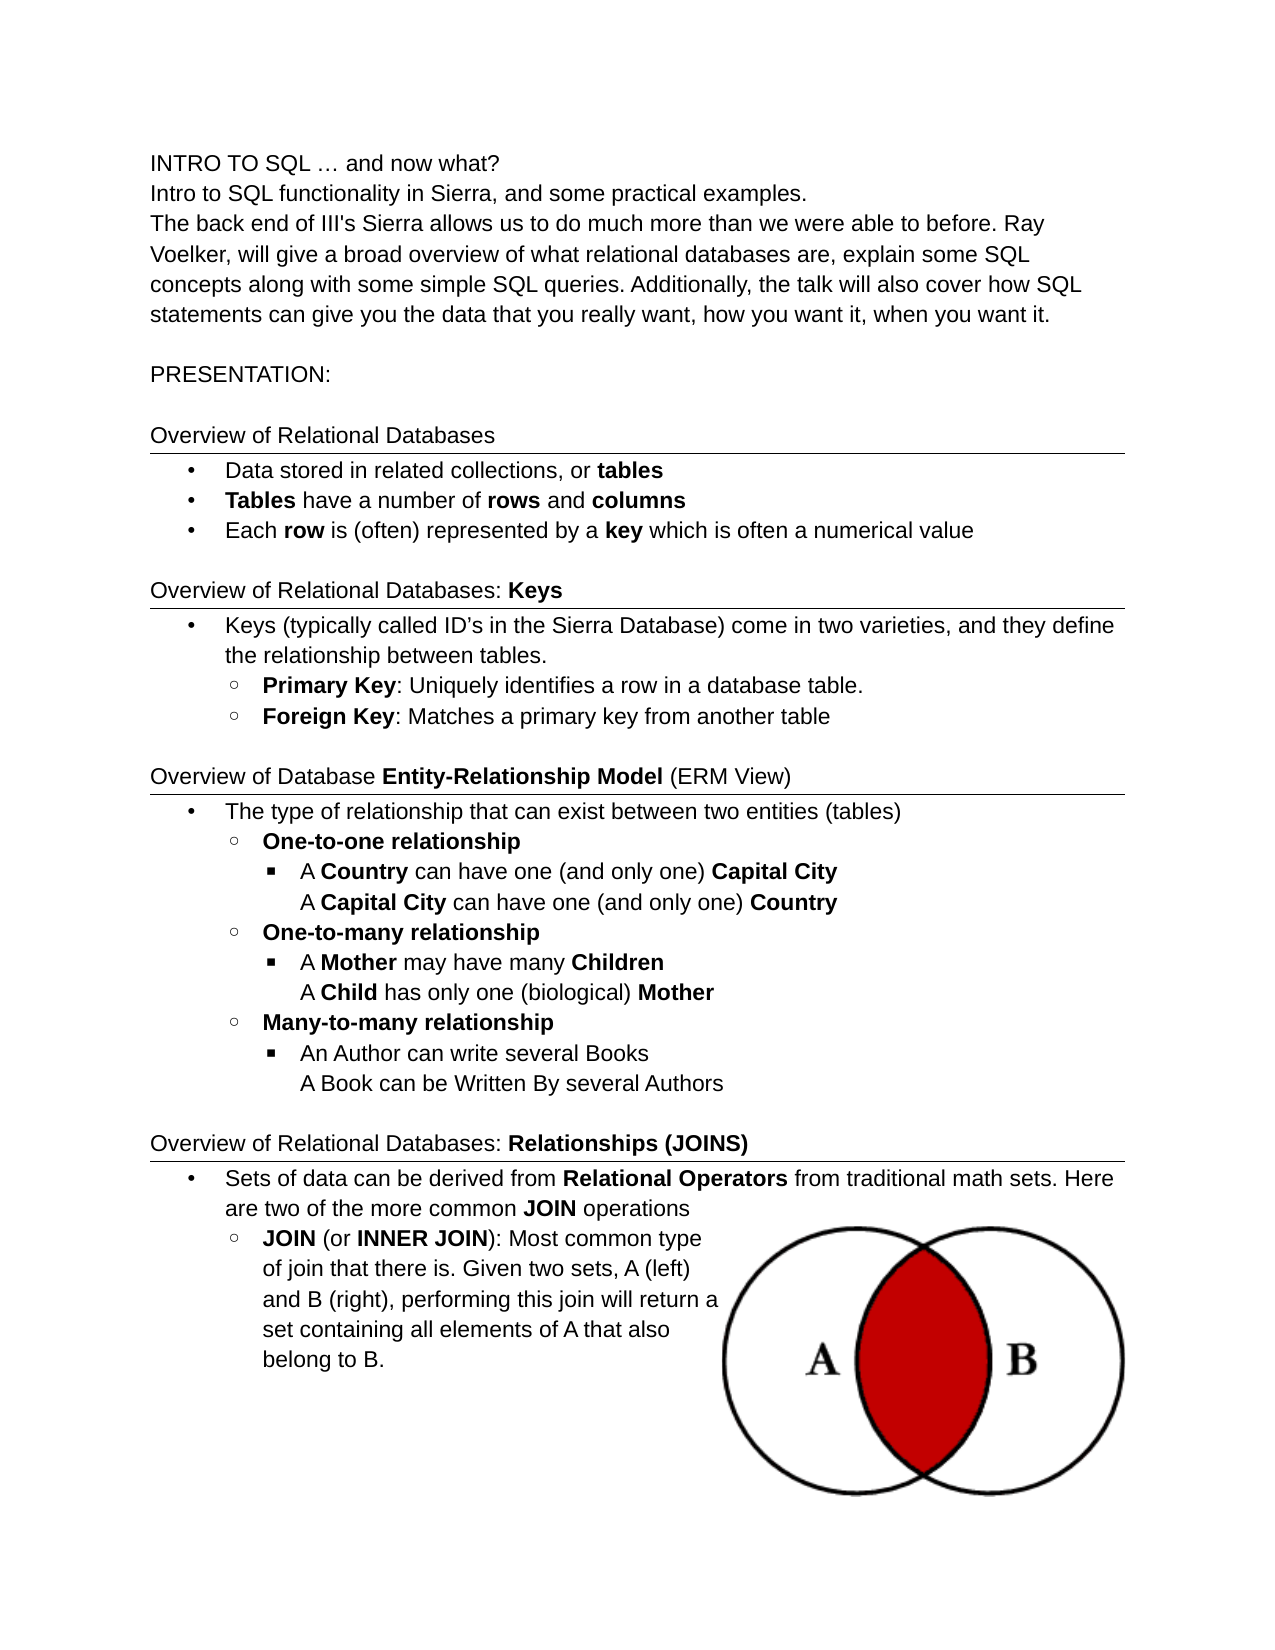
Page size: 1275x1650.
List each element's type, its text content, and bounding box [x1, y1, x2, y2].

text PRESENTATION: [150, 361, 1125, 388]
text Overview of Relational Databases: Relationships (JOINS) [150, 1130, 1125, 1161]
list Keys (typically called ID’s in the Sierra Database) come in two varieties, and they define the relationship between tables. [187, 612, 1125, 669]
text Overview of Relational Databases [150, 422, 1125, 453]
list One-to-many relationship [225, 919, 1125, 945]
list An Author can write several Books A Book can be Written By several Authors [262, 1039, 1125, 1096]
list One-to-one relationship [225, 828, 1125, 854]
text INTRO TO SQL … and now what? [150, 150, 1125, 176]
text Intro to SQL functionality in Sierra, and some practical examples. The back end of III's Sierra allows us to do much more than we were able to before. Ray Voelker, will give a broad overview of what relational databases are, explain some SQL concepts along with some simple SQL queries. Additionally, the talk will also cover how SQL statements can give you the data that you really want, how you want it, when you want it. [150, 180, 1125, 327]
list A Country can have one (and only one) Capital City A Capital City can have one (and only one) Country [262, 858, 1125, 915]
list Tables have a number of rows and columns [187, 487, 1125, 513]
list Each row is (often) represented by a key which is often a numerical value [187, 517, 1125, 543]
text Overview of Relational Databases: Keys [150, 577, 1125, 608]
list Sets of data can be derived from Relational Operators from traditional math sets. Here are two of the more common JOIN operations [187, 1165, 1125, 1221]
list Foreign Key: Matches a primary key from another table [225, 703, 1125, 729]
list A Mother may have many Children A Child has only one (biological) Mother [262, 949, 1125, 1005]
list Data stored in related collections, or tables [187, 457, 1125, 483]
list Many-to-many relationship [225, 1009, 1125, 1036]
picture [721, 1225, 1125, 1497]
text Overview of Database Entity-Relationship Model (ERM View) [150, 763, 1125, 794]
list Primary Key: Uniquely identifies a row in a database table. [225, 672, 1125, 699]
list The type of relationship that can exist between two entities (tables) [187, 798, 1125, 824]
list JOIN (or INNER JOIN): Most common type of join that there is. Given two sets, A (left) and B (right), performing this join will return a set containing all elements of A that also belong to B. [225, 1225, 721, 1372]
